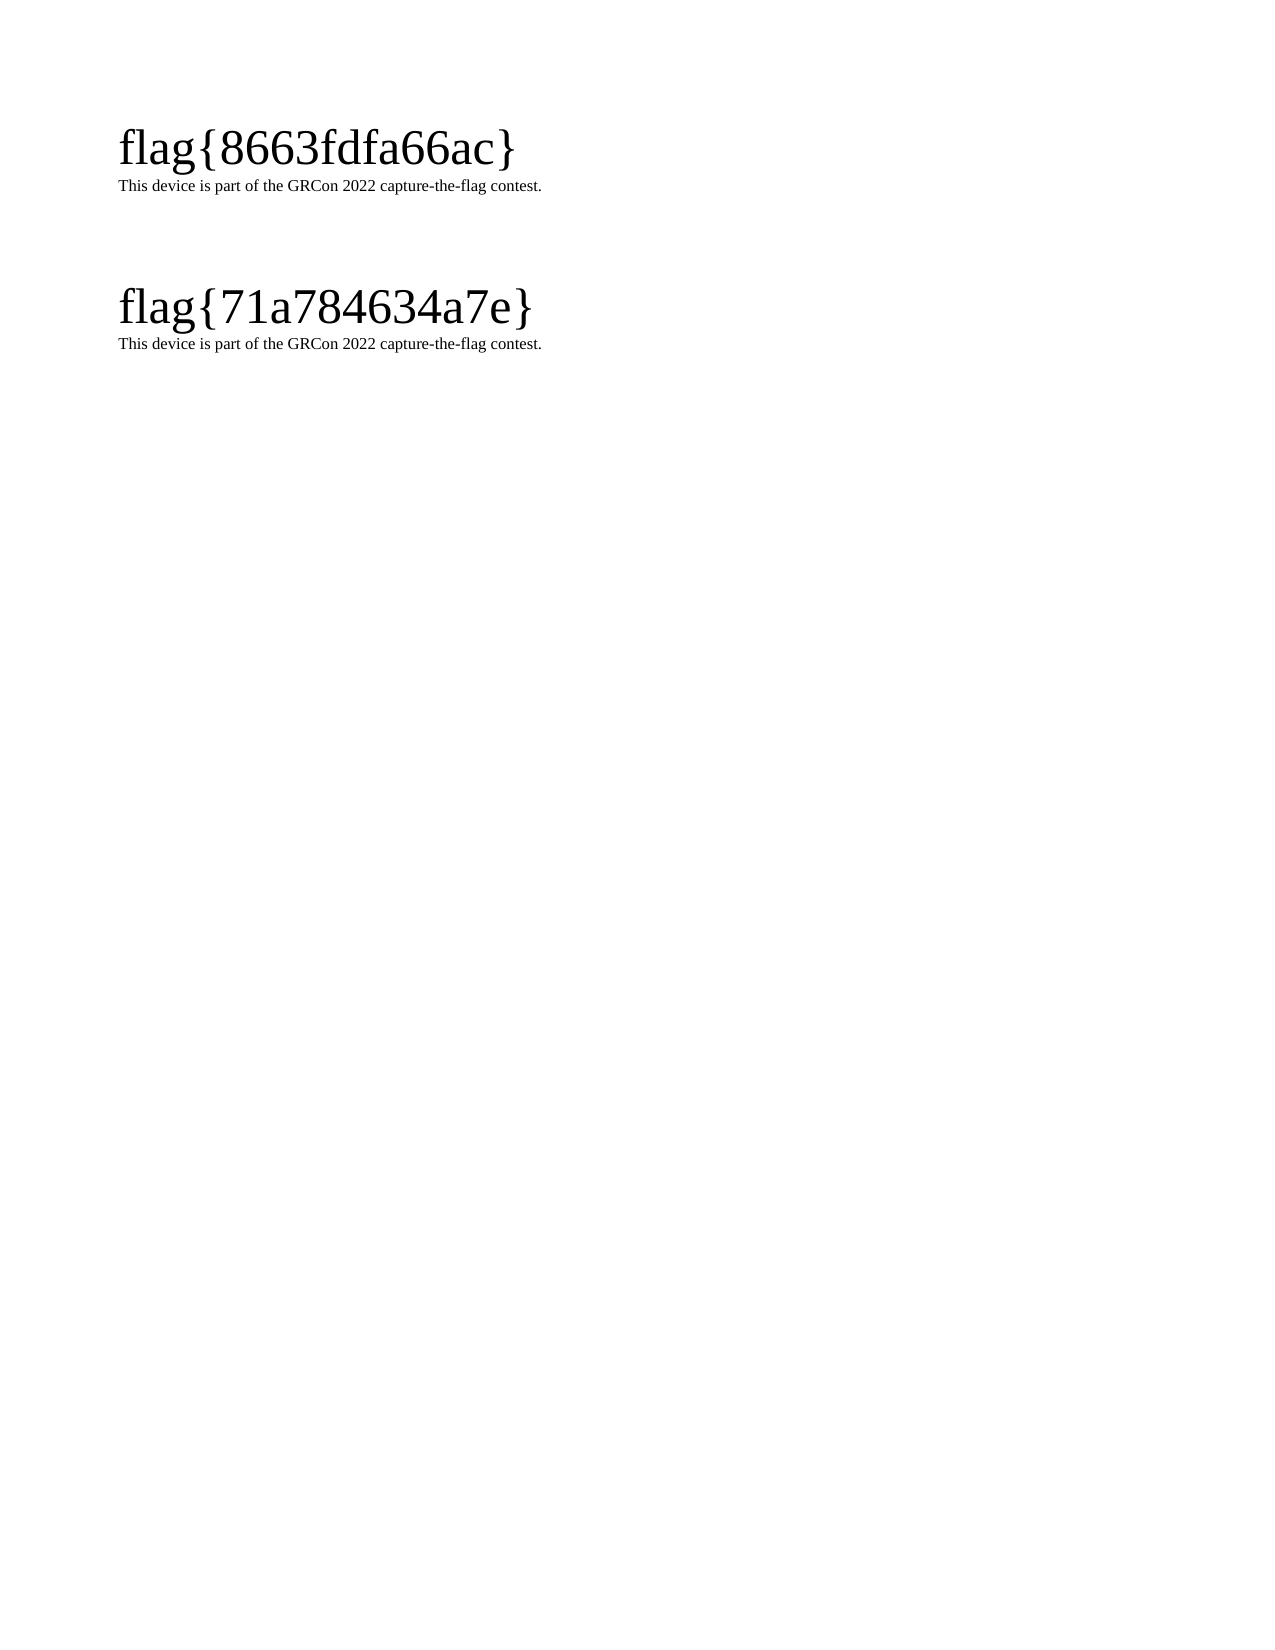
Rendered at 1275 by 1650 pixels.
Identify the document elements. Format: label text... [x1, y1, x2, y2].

text This device is part of the GRCon 2022 capture-the-flag contest. [118, 176, 1157, 195]
text flag{8663fdfa66ac} [118, 118, 1157, 176]
text This device is part of the GRCon 2022 capture-the-flag contest. [118, 334, 1157, 353]
text flag{71a784634a7e} [118, 276, 1157, 334]
